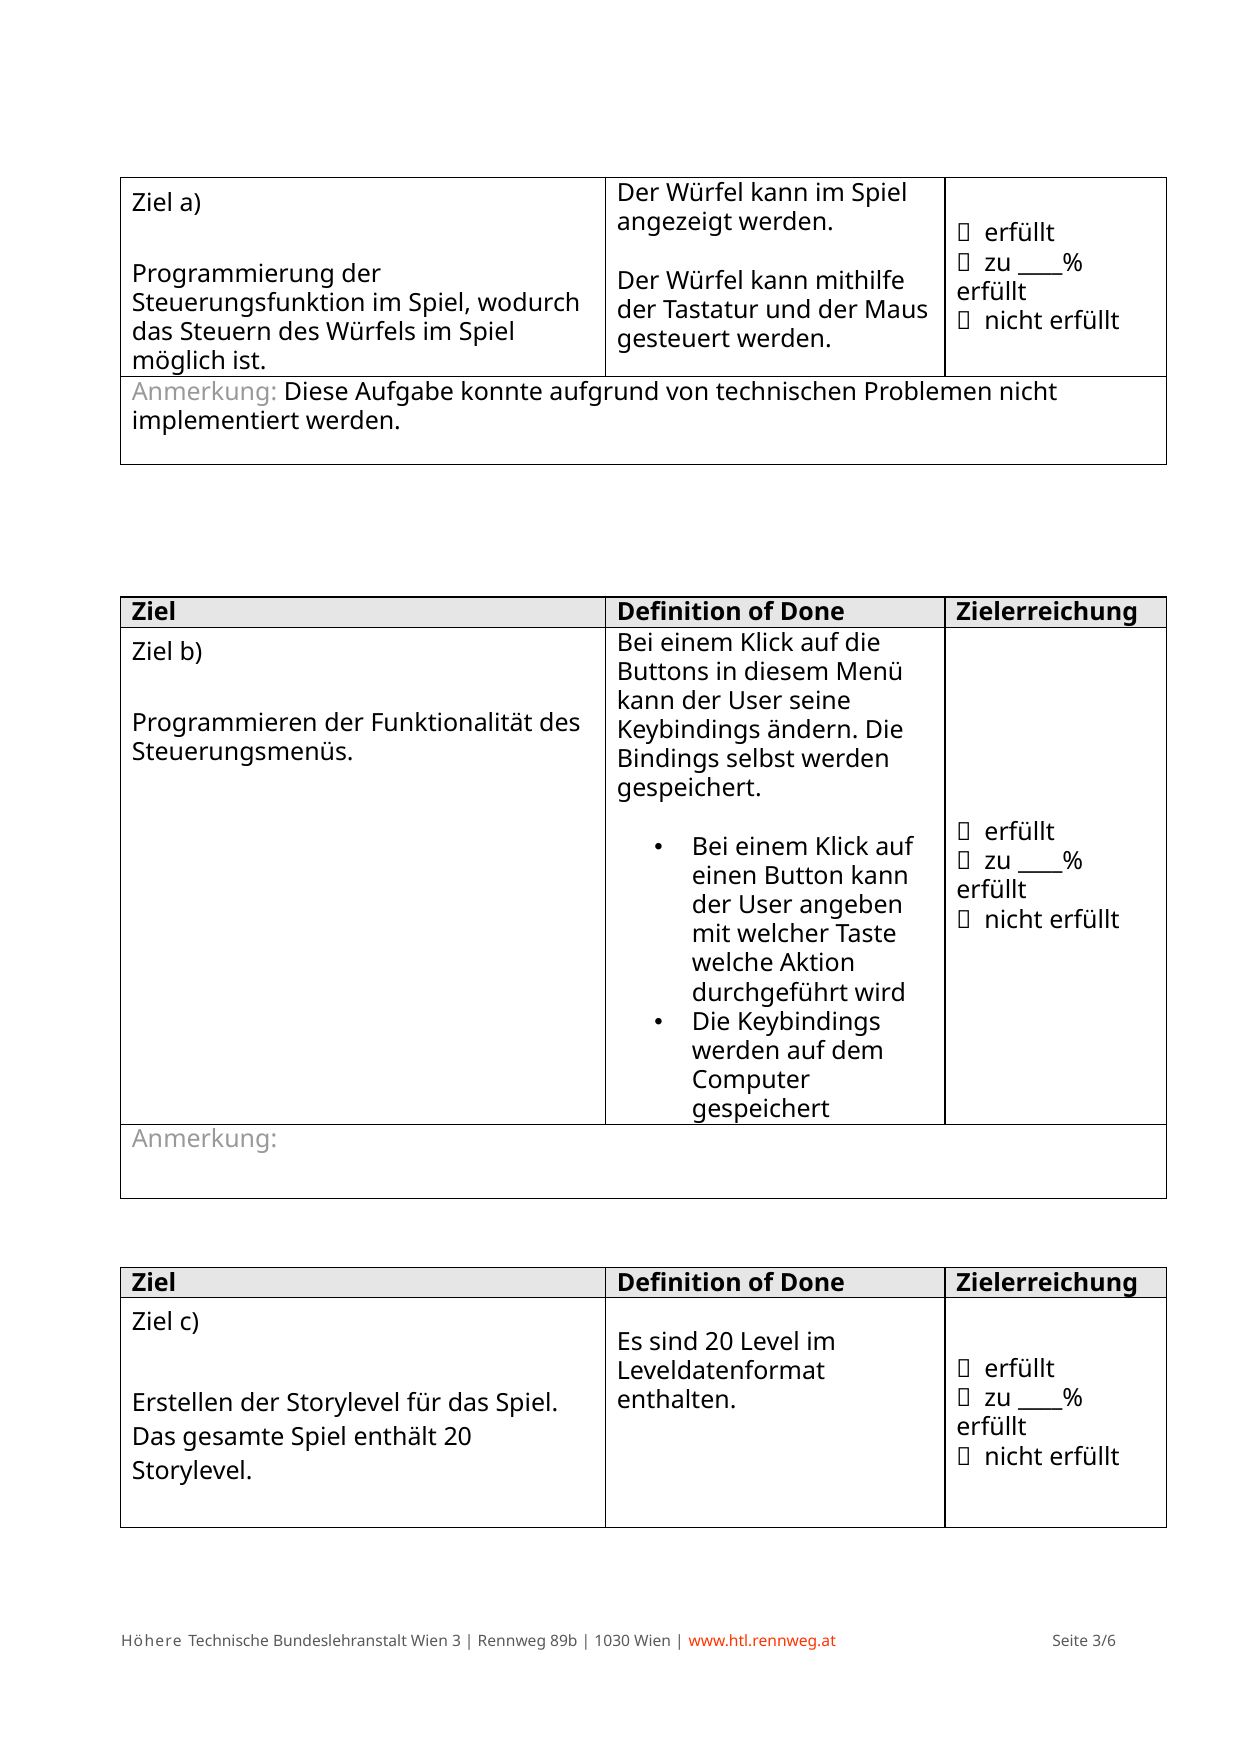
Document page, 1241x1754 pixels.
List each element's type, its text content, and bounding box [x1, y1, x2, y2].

table_cell  erfüllt  zu ____% erfüllt  nicht erfüllt [946, 178, 1166, 376]
table_cell Ziel b) Programmieren der Funktionalität des Steuerungsmenüs. [121, 628, 605, 1123]
table_cell  erfüllt  zu ____% erfüllt  nicht erfüllt [946, 1298, 1166, 1527]
table_cell Bei einem Klick auf die Buttons in diesem Menü kann der User seine Keybindings ändern. Die Bindings selbst werden gespeichert. Bei einem Klick auf einen Button kann der User angeben mit welcher Taste welche Aktion durchgeführt wird Die Keybindings werden auf dem Computer gespeichert [606, 628, 944, 1123]
table_header Ziel [121, 1268, 605, 1297]
table_cell Der Würfel kann im Spiel angezeigt werden. Der Würfel kann mithilfe der Tastatur und der Maus gesteuert werden. [606, 178, 944, 376]
table_header Definition of Done [606, 1268, 944, 1297]
table_header Definition of Done [606, 598, 944, 627]
table_cell Anmerkung: [121, 1125, 1166, 1197]
table_header Zielerreichung [946, 598, 1166, 627]
table_cell Anmerkung: Diese Aufgabe konnte aufgrund von technischen Problemen nicht implementiert werden. [121, 377, 1166, 464]
table_cell Es sind 20 Level im Leveldatenformat enthalten. [606, 1298, 944, 1527]
table_cell  erfüllt  zu ____% erfüllt  nicht erfüllt [946, 628, 1166, 1123]
table_cell Ziel c) Erstellen der Storylevel für das Spiel. Das gesamte Spiel enthält 20 Storylevel. [121, 1298, 605, 1527]
table_cell Ziel a) Programmierung der Steuerungsfunktion im Spiel, wodurch das Steuern des Würfels im Spiel möglich ist. [121, 178, 605, 376]
table_header Ziel [121, 598, 605, 627]
table_header Zielerreichung [946, 1268, 1166, 1297]
